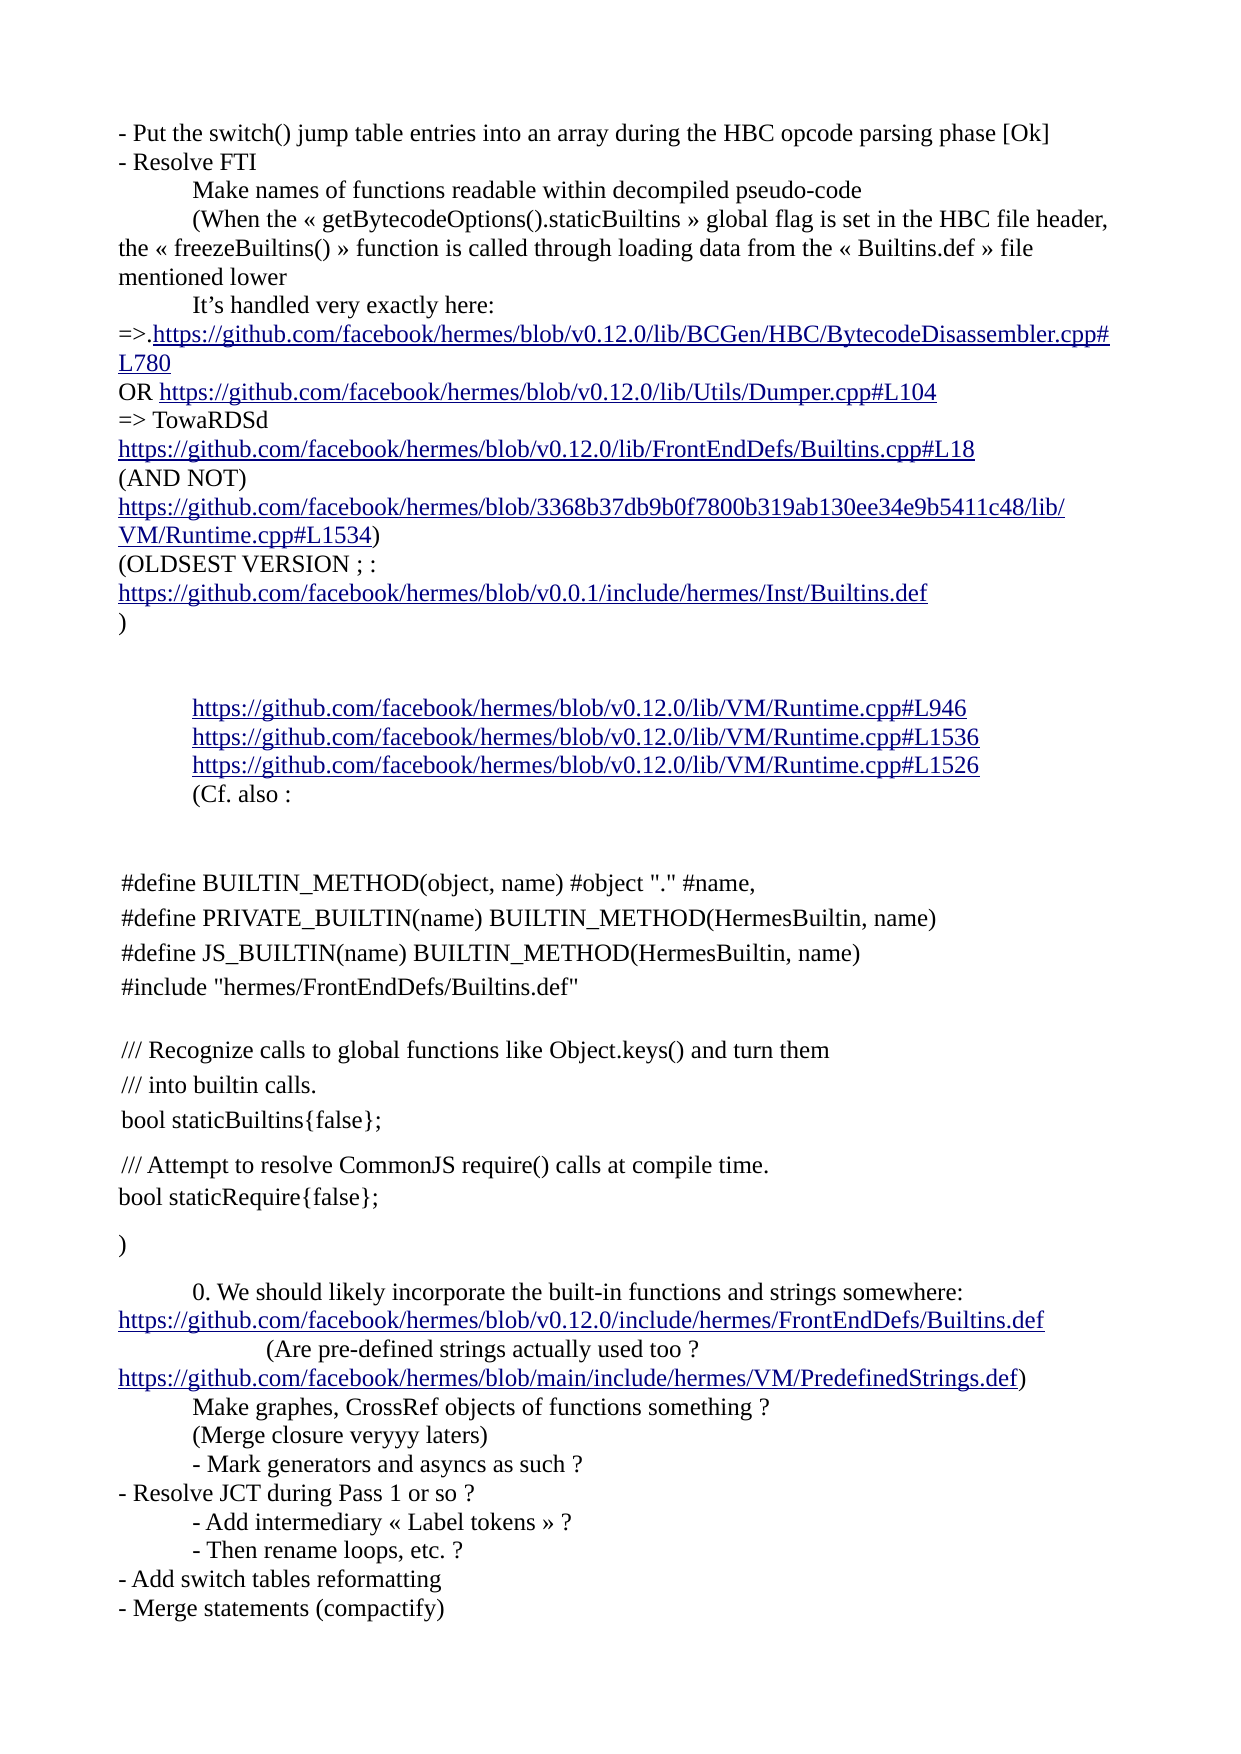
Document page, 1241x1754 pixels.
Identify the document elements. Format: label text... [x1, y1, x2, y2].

text - Mark generators and asyncs as such ? [118, 1449, 1122, 1478]
table_header /// into builtin calls. [118, 1067, 330, 1102]
table_header bool staticBuiltins{false}; [118, 1102, 395, 1136]
text (Merge closure veryyy laters) [118, 1421, 1122, 1449]
table_header /// Attempt to resolve CommonJS require() calls at compile time. [118, 1147, 780, 1182]
table_header /// Recognize calls to global functions like Object.keys() and turn them [118, 1033, 840, 1067]
table_cell #define JS_BUILTIN(name) BUILTIN_METHOD(HermesBuiltin, name) [118, 935, 949, 969]
text - Merge statements (compactify) [118, 1593, 1122, 1622]
table_cell #define PRIVATE_BUILTIN(name) BUILTIN_METHOD(HermesBuiltin, name) [118, 900, 949, 935]
text https://github.com/facebook/hermes/blob/v0.12.0/lib/VM/Runtime.cpp#L946 [118, 693, 1122, 722]
text 0. We should likely incorporate the built-in functions and strings somewhere: https://github.com/facebook/hermes/blob/v0.12.0/include/hermes/FrontEndDefs/Builtins.def [118, 1277, 1122, 1334]
text - Add switch tables reformatting [118, 1564, 1122, 1593]
text OR https://github.com/facebook/hermes/blob/v0.12.0/lib/Utils/Dumper.cpp#L104 [118, 377, 1122, 406]
text https://github.com/facebook/hermes/blob/v0.0.1/include/hermes/Inst/Builtins.def [118, 578, 1122, 607]
text (When the « getBytecodeOptions().staticBuiltins » global flag is set in the HBC file header, the « freezeBuiltins() » function is called through loading data from the « Builtins.def » file mentioned lower [118, 204, 1122, 291]
text - Resolve JCT during Pass 1 or so ? [118, 1478, 1122, 1507]
text Make graphes, CrossRef objects of functions something ? [118, 1392, 1122, 1421]
text bool staticRequire{false}; [118, 1182, 1122, 1210]
text (AND NOT) https://github.com/facebook/hermes/blob/3368b37db9b0f7800b319ab130ee34e9b5411c48/lib/VM/Runtime.cpp#L1534) [118, 463, 1122, 549]
text https://github.com/facebook/hermes/blob/v0.12.0/lib/VM/Runtime.cpp#L1526 [118, 751, 1122, 779]
table_header #define BUILTIN_METHOD(object, name) #object "." #name, [118, 866, 949, 900]
text - Resolve FTI [118, 147, 1122, 176]
table_header [118, 1136, 136, 1147]
text (Cf. also : [118, 779, 1122, 808]
text => TowaRDSd [118, 406, 1122, 434]
text https://github.com/facebook/hermes/blob/v0.12.0/lib/FrontEndDefs/Builtins.cpp#L18 [118, 434, 1122, 463]
text https://github.com/facebook/hermes/blob/v0.12.0/lib/VM/Runtime.cpp#L1536 [118, 722, 1122, 751]
text Make names of functions readable within decompiled pseudo-code [118, 176, 1122, 204]
table_cell #include "hermes/FrontEndDefs/Builtins.def" [118, 969, 949, 1004]
text - Add intermediary « Label tokens » ? [118, 1507, 1122, 1536]
text ) [118, 1229, 1122, 1258]
text It’s handled very exactly here: =>.https://github.com/facebook/hermes/blob/v0.12.0/lib/BCGen/HBC/BytecodeDisassembler.cpp#L780 [118, 291, 1122, 377]
text - Then rename loops, etc. ? [118, 1536, 1122, 1564]
text ) [118, 607, 1122, 636]
text - Put the switch() jump table entries into an array during the HBC opcode parsing phase [Ok] [118, 118, 1122, 147]
text (OLDSEST VERSION ; : [118, 549, 1122, 578]
text (Are pre-defined strings actually used too ? https://github.com/facebook/hermes/blob/main/include/hermes/VM/PredefinedStrings.def) [118, 1334, 1122, 1392]
